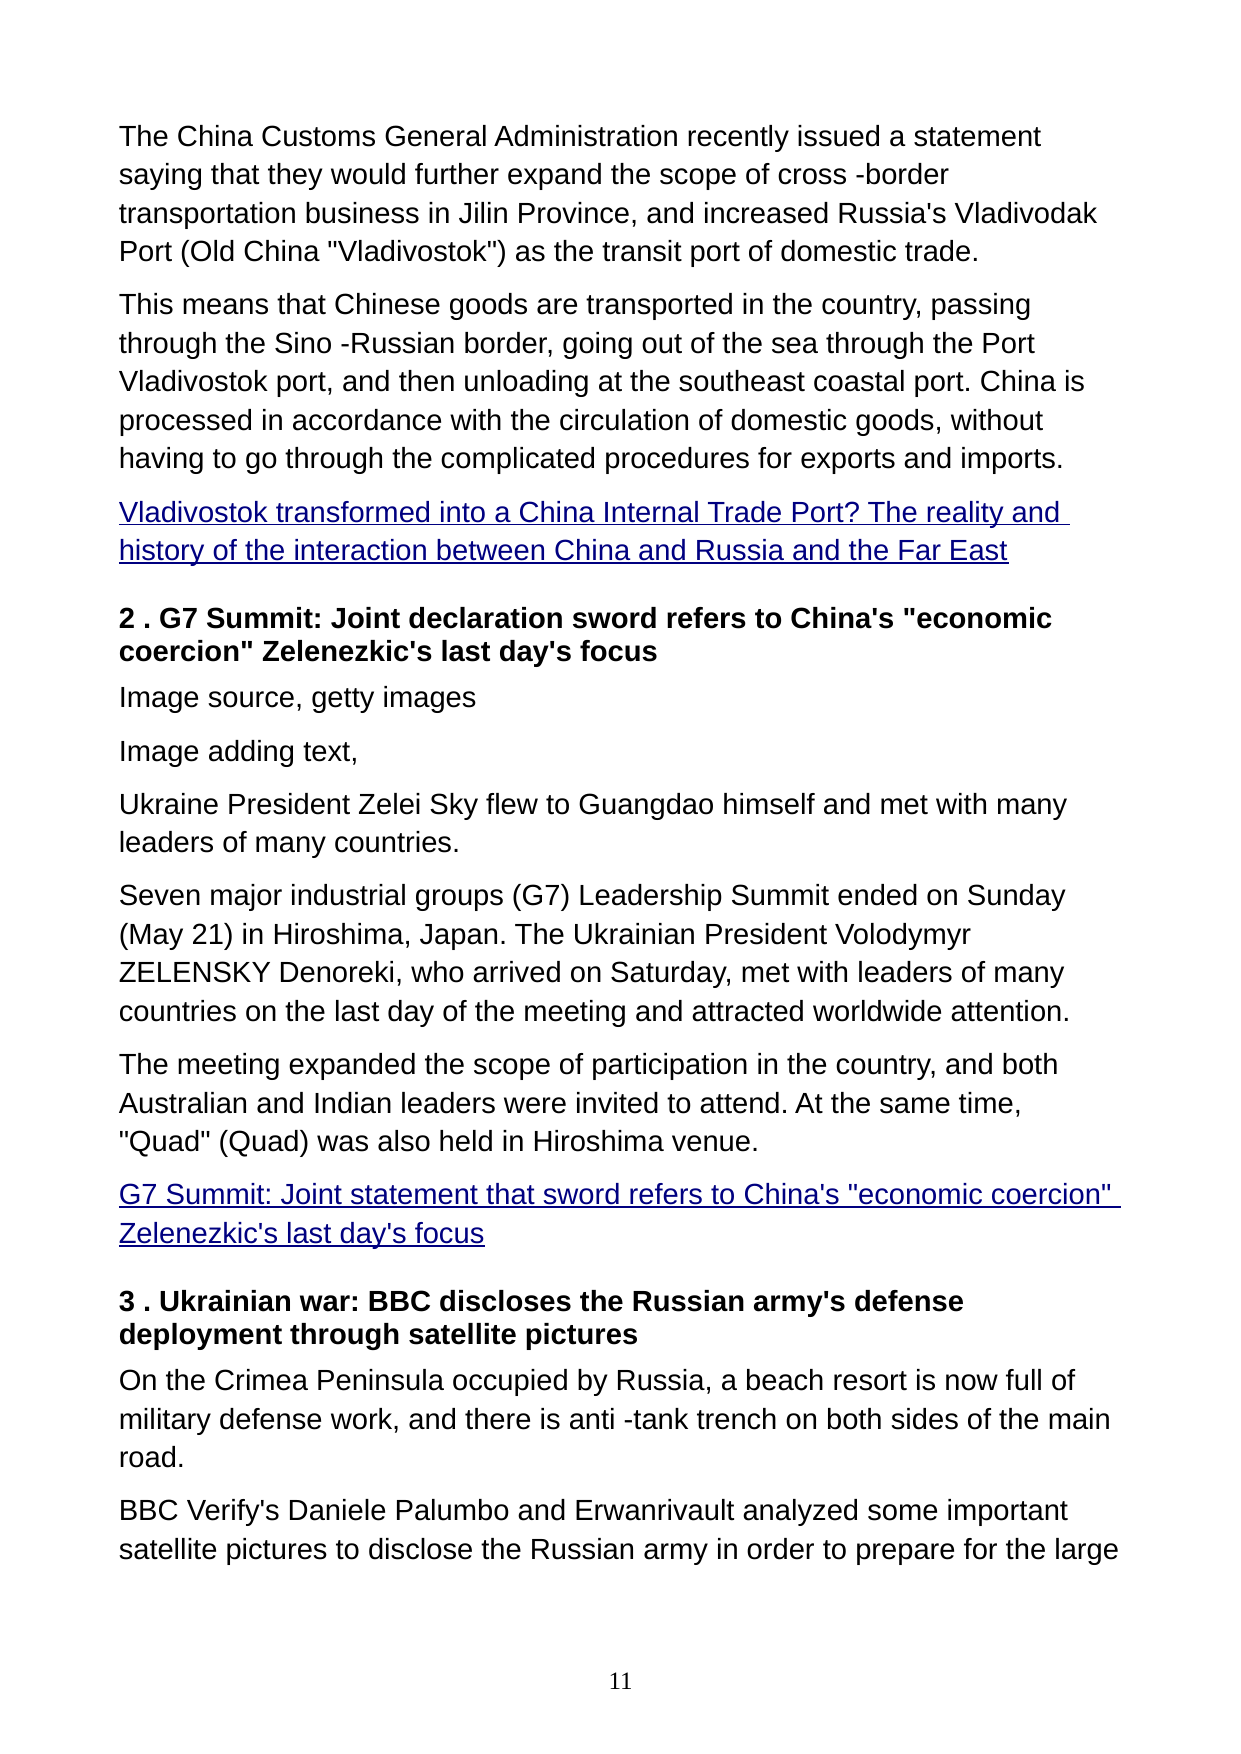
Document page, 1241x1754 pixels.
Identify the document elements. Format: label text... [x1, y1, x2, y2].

text The meeting expanded the scope of participation in the country, and both Australian and Indian leaders were invited to attend. At the same time, "Quad" (Quad) was also held in Hiroshima venue. [118, 1047, 1122, 1158]
text Image adding text, [118, 733, 1122, 767]
text Vladivostok transformed into a China Internal Trade Port? The reality and history of the interaction between China and Russia and the Far East [118, 494, 1122, 567]
text This means that Chinese goods are transported in the country, passing through the Sino -Russian border, going out of the sea through the Port Vladivostok port, and then unloading at the southeast coastal port. China is processed in accordance with the circulation of domestic goods, without having to go through the complicated procedures for exports and imports. [118, 287, 1122, 475]
text Image source, getty images [118, 680, 1122, 714]
text On the Crimea Peninsula occupied by Russia, a beach resort is now full of military defense work, and there is anti -tank trench on both sides of the main road. [118, 1363, 1122, 1474]
text Ukraine President Zelei Sky flew to Guangdao himself and met with many leaders of many countries. [118, 787, 1122, 859]
text G7 Summit: Joint statement that sword refers to China's "economic coercion" Zelenezkic's last day's focus [118, 1177, 1122, 1249]
text BBC Verify's Daniele Palumbo and Erwanrivault analyzed some important satellite pictures to disclose the Russian army in order to prepare for the large [118, 1493, 1122, 1565]
subtitle 3 . Ukrainian war: BBC discloses the Russian army's defense deployment through satellite pictures [118, 1283, 1122, 1351]
text Seven major industrial groups (G7) Leadership Summit ended on Sunday (May 21) in Hiroshima, Japan. The Ukrainian President Volodymyr ZELENSKY Denoreki, who arrived on Saturday, met with leaders of many countries on the last day of the meeting and attracted worldwide attention. [118, 878, 1122, 1027]
text The China Customs General Administration recently issued a statement saying that they would further expand the scope of cross -border transportation business in Jilin Province, and increased Russia's Vladivodak Port (Old China "Vladivostok") as the transit port of domestic trade. [118, 118, 1122, 268]
subtitle 2 . G7 Summit: Joint declaration sword refers to China's "economic coercion" Zelenezkic's last day's focus [118, 601, 1122, 668]
